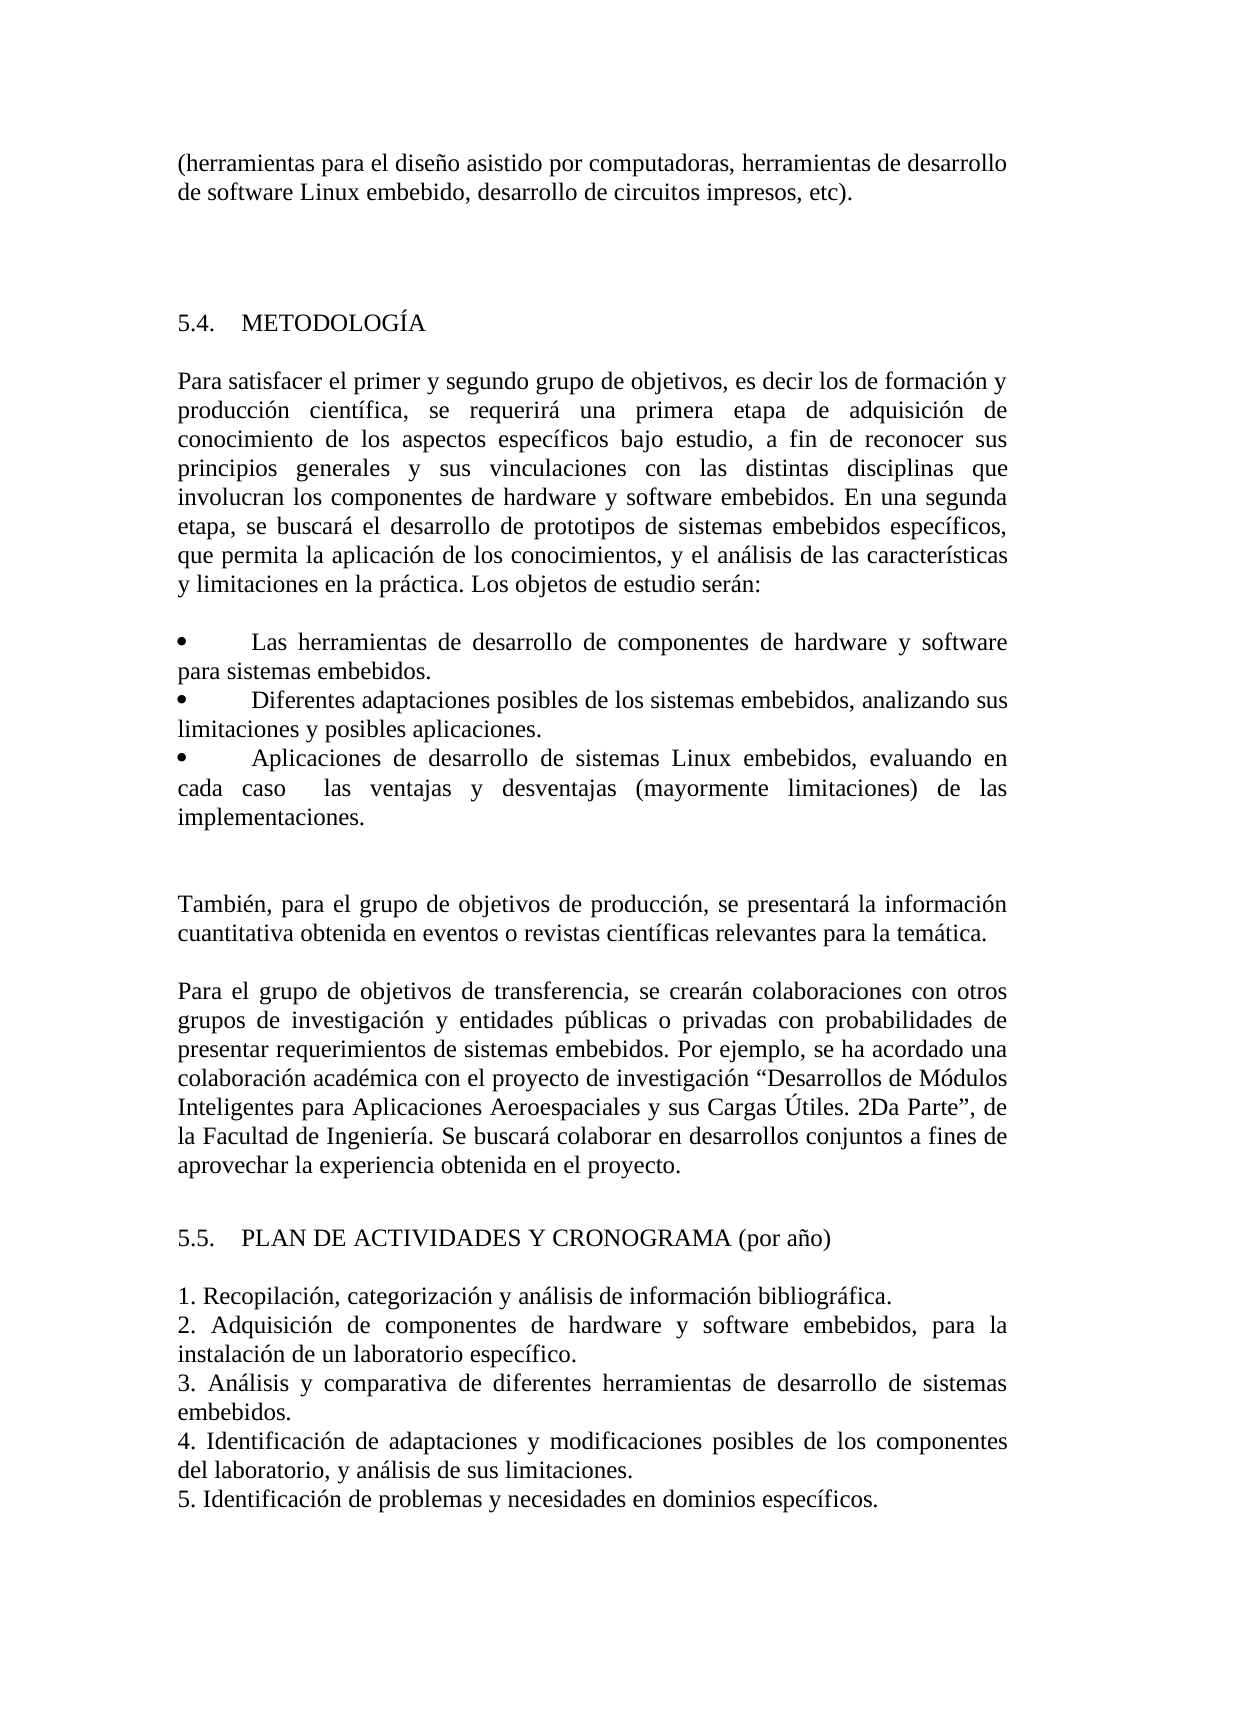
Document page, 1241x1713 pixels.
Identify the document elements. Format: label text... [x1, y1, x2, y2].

text 4. Identificación de adaptaciones y modificaciones posibles de los componentes del laboratorio, y análisis de sus limitaciones. [177, 1426, 1008, 1484]
list Diferentes adaptaciones posibles de los sistemas embebidos, analizando sus limitaciones y posibles aplicaciones. [177, 685, 1008, 743]
list Aplicaciones de desarrollo de sistemas Linux embebidos, evaluando en cada caso las ventajas y desventajas (mayormente limitaciones) de las implementaciones. [177, 743, 1008, 831]
text Para satisfacer el primer y segundo grupo de objetivos, es decir los de formación y producción científica, se requerirá una primera etapa de adquisición de conocimiento de los aspectos específicos bajo estudio, a fin de reconocer sus principios generales y sus vinculaciones con las distintas disciplinas que involucran los componentes de hardware y software embebidos. En una segunda etapa, se buscará el desarrollo de prototipos de sistemas embebidos específicos, que permita la aplicación de los conocimientos, y el análisis de las características y limitaciones en la práctica. Los objetos de estudio serán: [177, 366, 1008, 598]
text 2. Adquisición de componentes de hardware y software embebidos, para la instalación de un laboratorio específico. [177, 1310, 1008, 1368]
text Para el grupo de objetivos de transferencia, se crearán colaboraciones con otros grupos de investigación y entidades públicas o privadas con probabilidades de presentar requerimientos de sistemas embebidos. Por ejemplo, se ha acordado una colaboración académica con el proyecto de investigación “Desarrollos de Módulos Inteligentes para Aplicaciones Aeroespaciales y sus Cargas Útiles. 2Da Parte”, de la Facultad de Ingeniería. Se buscará colaborar en desarrollos conjuntos a fines de aprovechar la experiencia obtenida en el proyecto. [177, 976, 1008, 1179]
text 1. Recopilación, categorización y análisis de información bibliográfica. [177, 1281, 1008, 1310]
text 5.4. METODOLOGÍA [177, 307, 1008, 336]
text También, para el grupo de objetivos de producción, se presentará la información cuantitativa obtenida en eventos o revistas científicas relevantes para la temática. [177, 859, 1008, 947]
list Las herramientas de desarrollo de componentes de hardware y software para sistemas embebidos. [177, 627, 1008, 685]
text 5.5. PLAN DE ACTIVIDADES Y CRONOGRAMA (por año) [177, 1223, 1008, 1252]
text 5. Identificación de problemas y necesidades en dominios específicos. [177, 1484, 1008, 1513]
list (herramientas para el diseño asistido por computadoras, herramientas de desarrollo de software Linux embebido, desarrollo de circuitos impresos, etc). [177, 148, 1008, 206]
text 3. Análisis y comparativa de diferentes herramientas de desarrollo de sistemas embebidos. [177, 1368, 1008, 1426]
